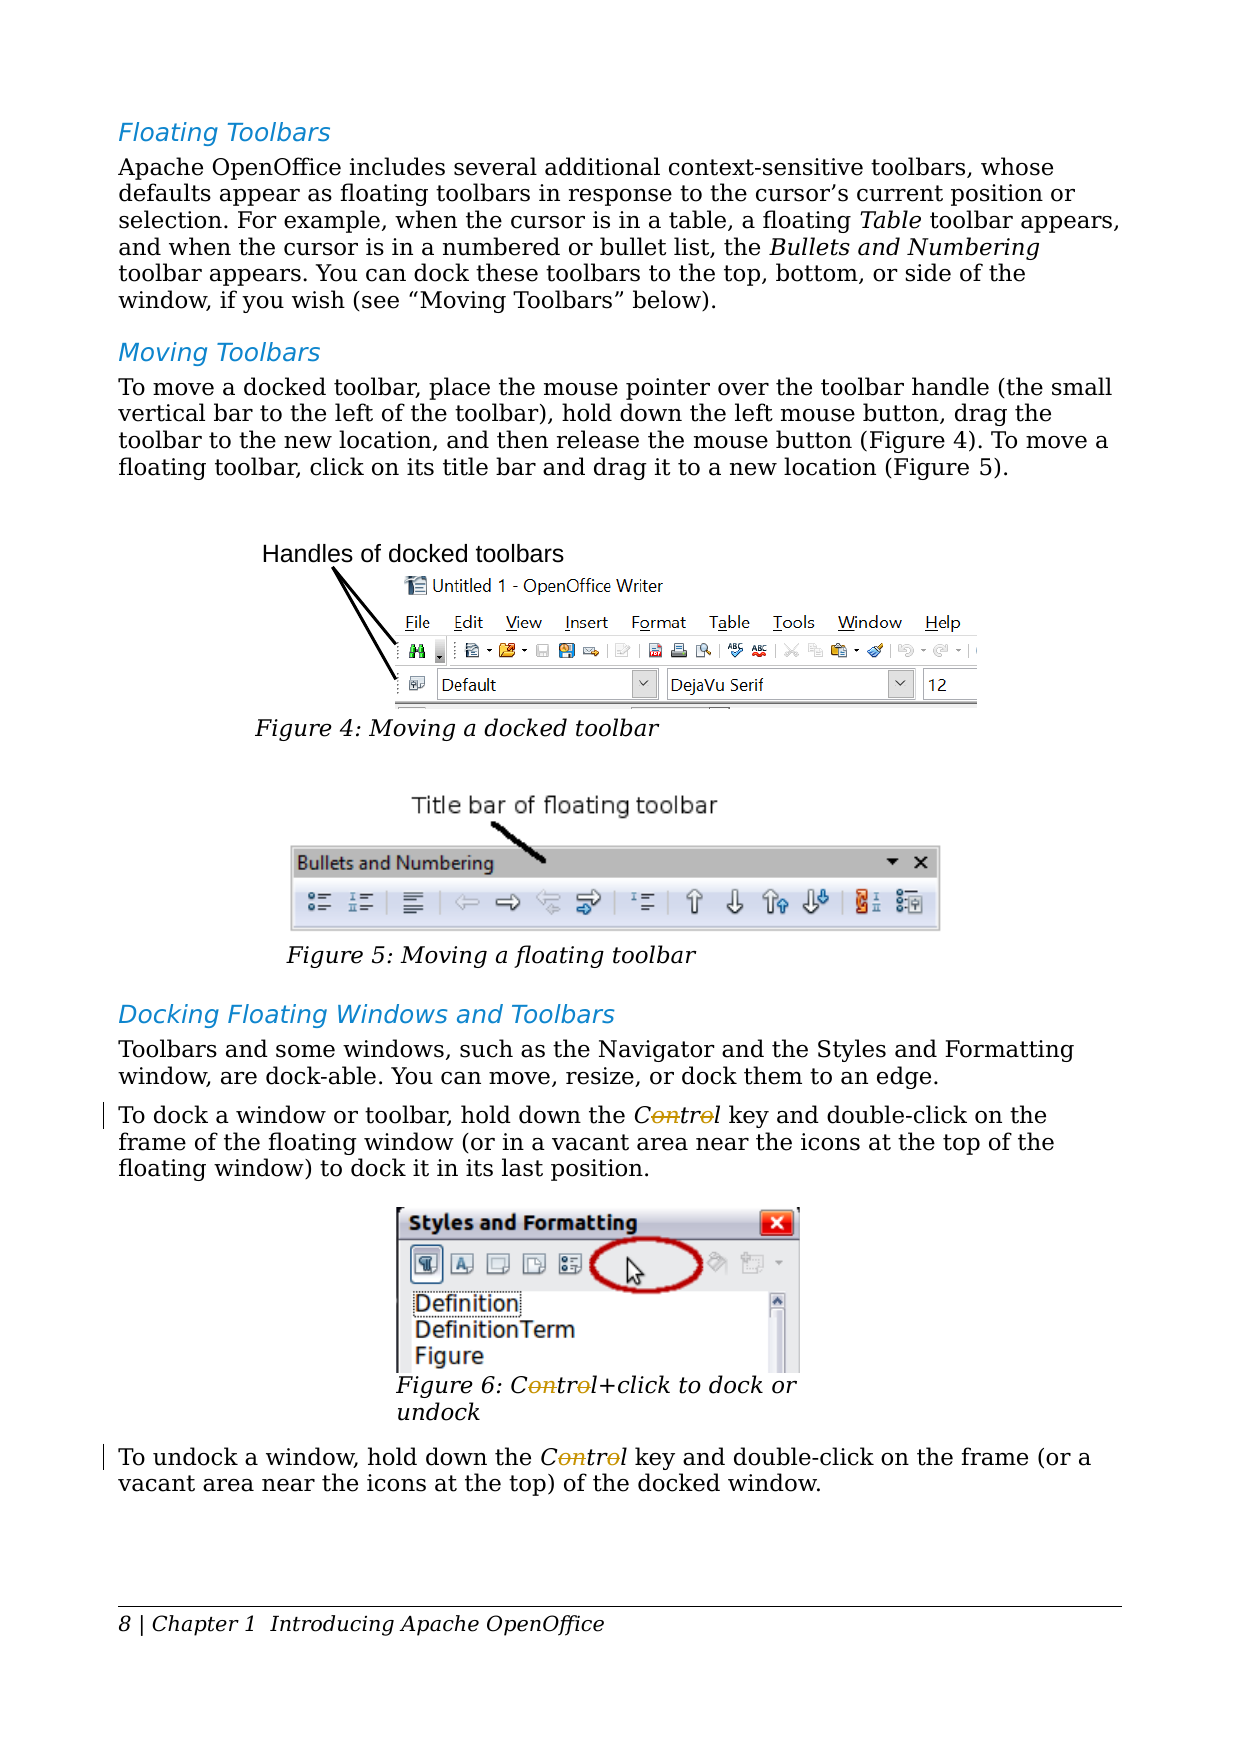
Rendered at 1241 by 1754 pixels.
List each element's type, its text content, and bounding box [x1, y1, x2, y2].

text To dock a window or toolbar, hold down the Ctrl key and double-click on the frame of the floating window (or in a vacant area near the icons at the top of the floating window) to dock it in its last position. [118, 1102, 1122, 1182]
text Figure 4: Moving a docked toolbar [255, 715, 978, 742]
text Figure 6: Ctrl+click to dock or undock [396, 1207, 837, 1426]
text To undock a window, hold down the Ctrl key and double-click on the frame (or a vacant area near the icons at the top) of the docked window. [118, 1444, 1122, 1497]
picture [396, 1207, 800, 1373]
subtitle Floating Toolbars [118, 118, 1122, 147]
text To move a docked toolbar, place the mouse pointer over the toolbar handle (the small vertical bar to the left of the toolbar), hold down the left mouse button, drag the toolbar to the new location, and then release the mouse button (Figure 4). To move a floating toolbar, click on its title bar and drag it to a new location (Figure 5). [118, 374, 1122, 480]
picture [395, 566, 569, 572]
text Figure 5: Moving a floating toolbar [287, 942, 946, 969]
text Toolbars and some windows, such as the Navigator and the Styles and Formatting window, are dock-able. You can move, resize, or dock them to an edge. [118, 1036, 1122, 1089]
subtitle Moving Toolbars [118, 338, 1122, 367]
text Apache OpenOffice includes several additional context-sensitive toolbars, whose defaults appear as floating toolbars in response to the cursor’s current position or selection. For example, when the cursor is in a table, a floating Table toolbar appears, and when the cursor is in a numbered or bullet list, the Bullets and Numbering toolbar appears. You can dock these toolbars to the top, bottom, or side of the window, if you wish (see “Moving Toolbars” below). [118, 154, 1122, 314]
picture [286, 788, 947, 936]
subtitle Docking Floating Windows and Toolbars [118, 1001, 1122, 1030]
picture [395, 566, 977, 709]
